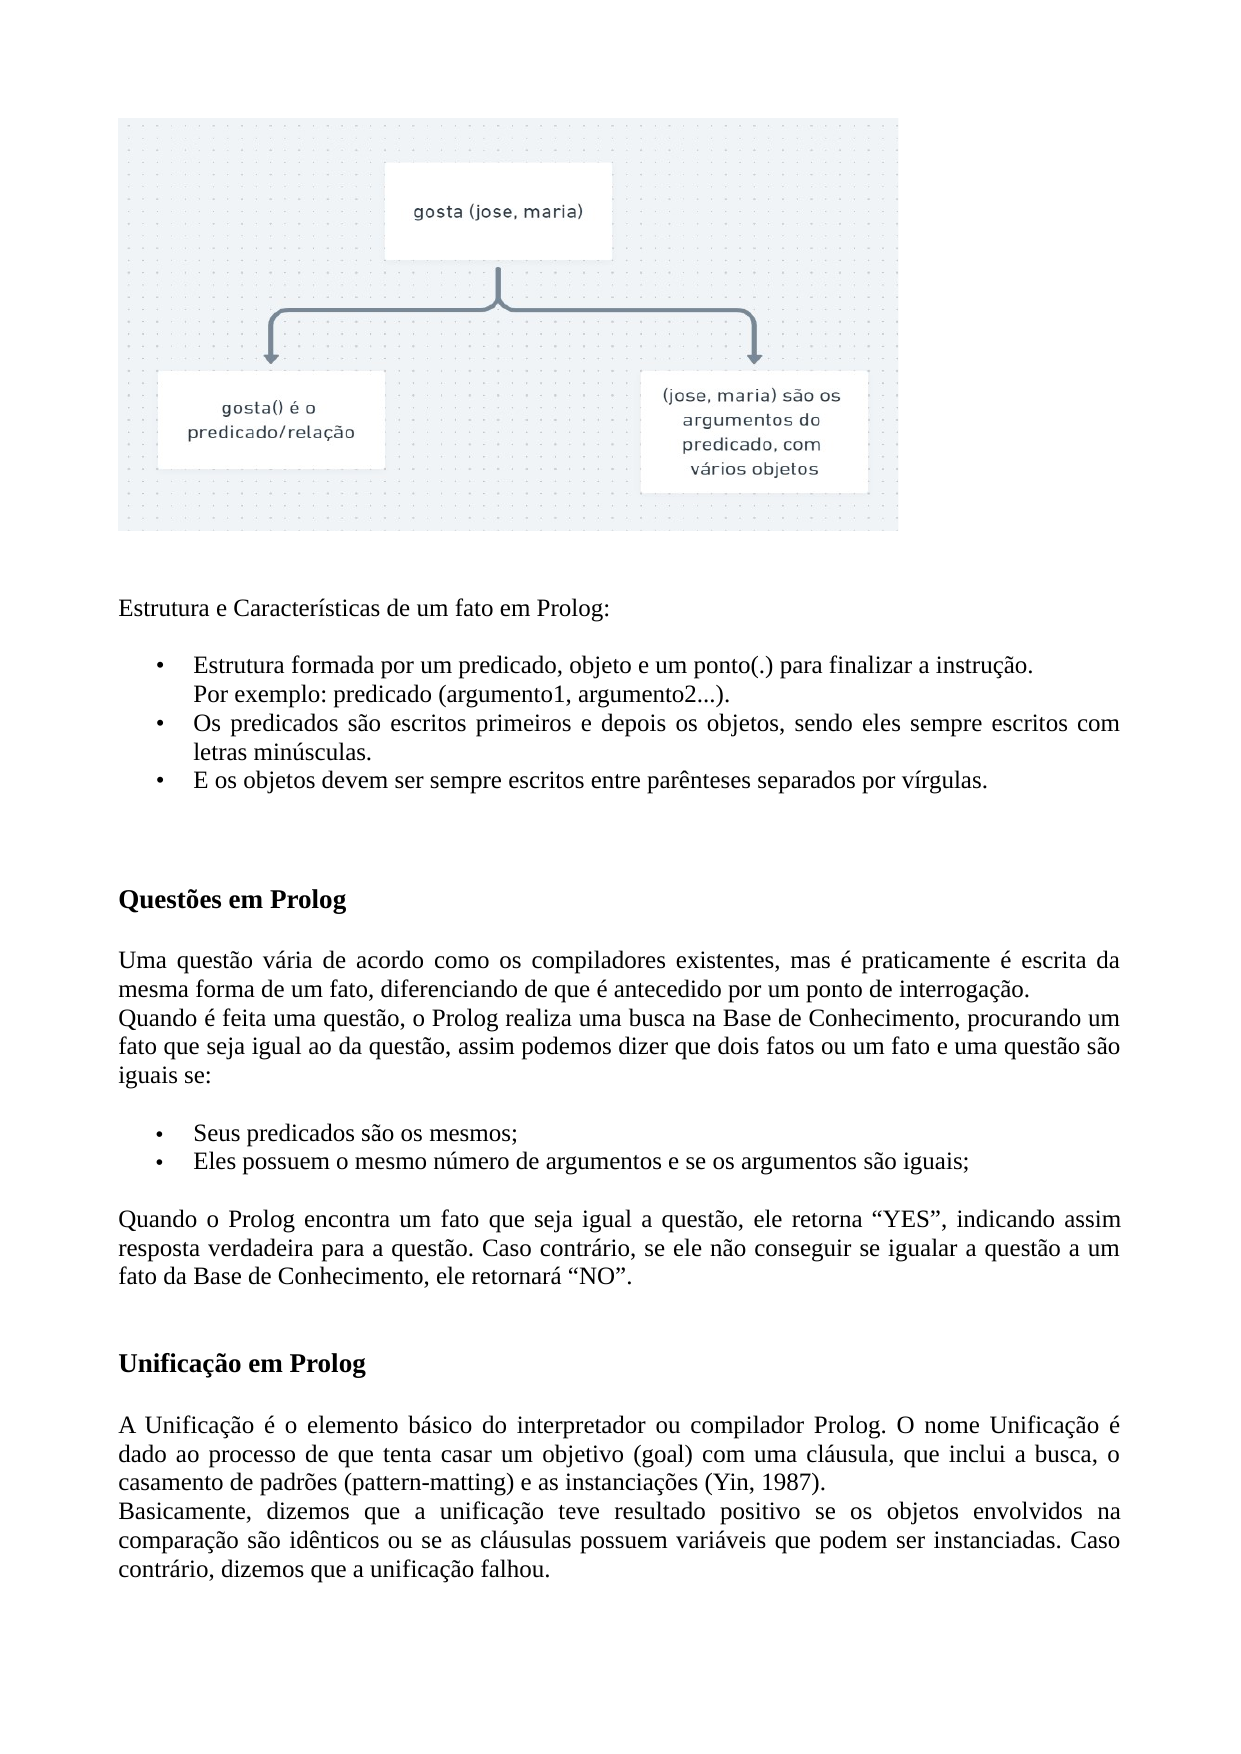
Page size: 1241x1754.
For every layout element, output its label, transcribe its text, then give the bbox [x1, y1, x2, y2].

text Questões em Prolog [118, 883, 1122, 914]
text A Unificação é o elemento básico do interpretador ou compilador Prolog. O nome Unificação é dado ao processo de que tenta casar um objetivo (goal) com uma cláusula, que inclui a busca, o casamento de padrões (pattern-matting) e as instanciações (Yin, 1987). [118, 1410, 1122, 1496]
list E os objetos devem ser sempre escritos entre parênteses separados por vírgulas. [156, 765, 1122, 794]
text Basicamente, dizemos que a unificação teve resultado positivo se os objetos envolvidos na comparação são idênticos ou se as cláusulas possuem variáveis que podem ser instanciadas. Caso contrário, dizemos que a unificação falhou. [118, 1496, 1122, 1582]
text Estrutura e Características de um fato em Prolog: [118, 593, 1122, 622]
text Uma questão vária de acordo como os compiladores existentes, mas é praticamente é escrita da mesma forma de um fato, diferenciando de que é antecedido por um ponto de interrogação. [118, 945, 1122, 1003]
text Quando o Prolog encontra um fato que seja igual a questão, ele retorna “YES”, indicando assim resposta verdadeira para a questão. Caso contrário, se ele não conseguir se igualar a questão a um fato da Base de Conhecimento, ele retornará “NO”. [118, 1204, 1122, 1290]
text Quando é feita uma questão, o Prolog realiza uma busca na Base de Conhecimento, procurando um fato que seja igual ao da questão, assim podemos dizer que dois fatos ou um fato e uma questão são iguais se: [118, 1003, 1122, 1089]
list Os predicados são escritos primeiros e depois os objetos, sendo eles sempre escritos com letras minúsculas. [156, 708, 1122, 765]
list Seus predicados são os mesmos; [156, 1118, 1122, 1146]
text Por exemplo: predicado (argumento1, argumento2...). [193, 679, 1122, 708]
list Estrutura formada por um predicado, objeto e um ponto(.) para finalizar a instrução. [156, 650, 1122, 679]
text Unificação em Prolog [118, 1348, 1122, 1379]
list Eles possuem o mesmo número de argumentos e se os argumentos são iguais; [156, 1146, 1122, 1175]
